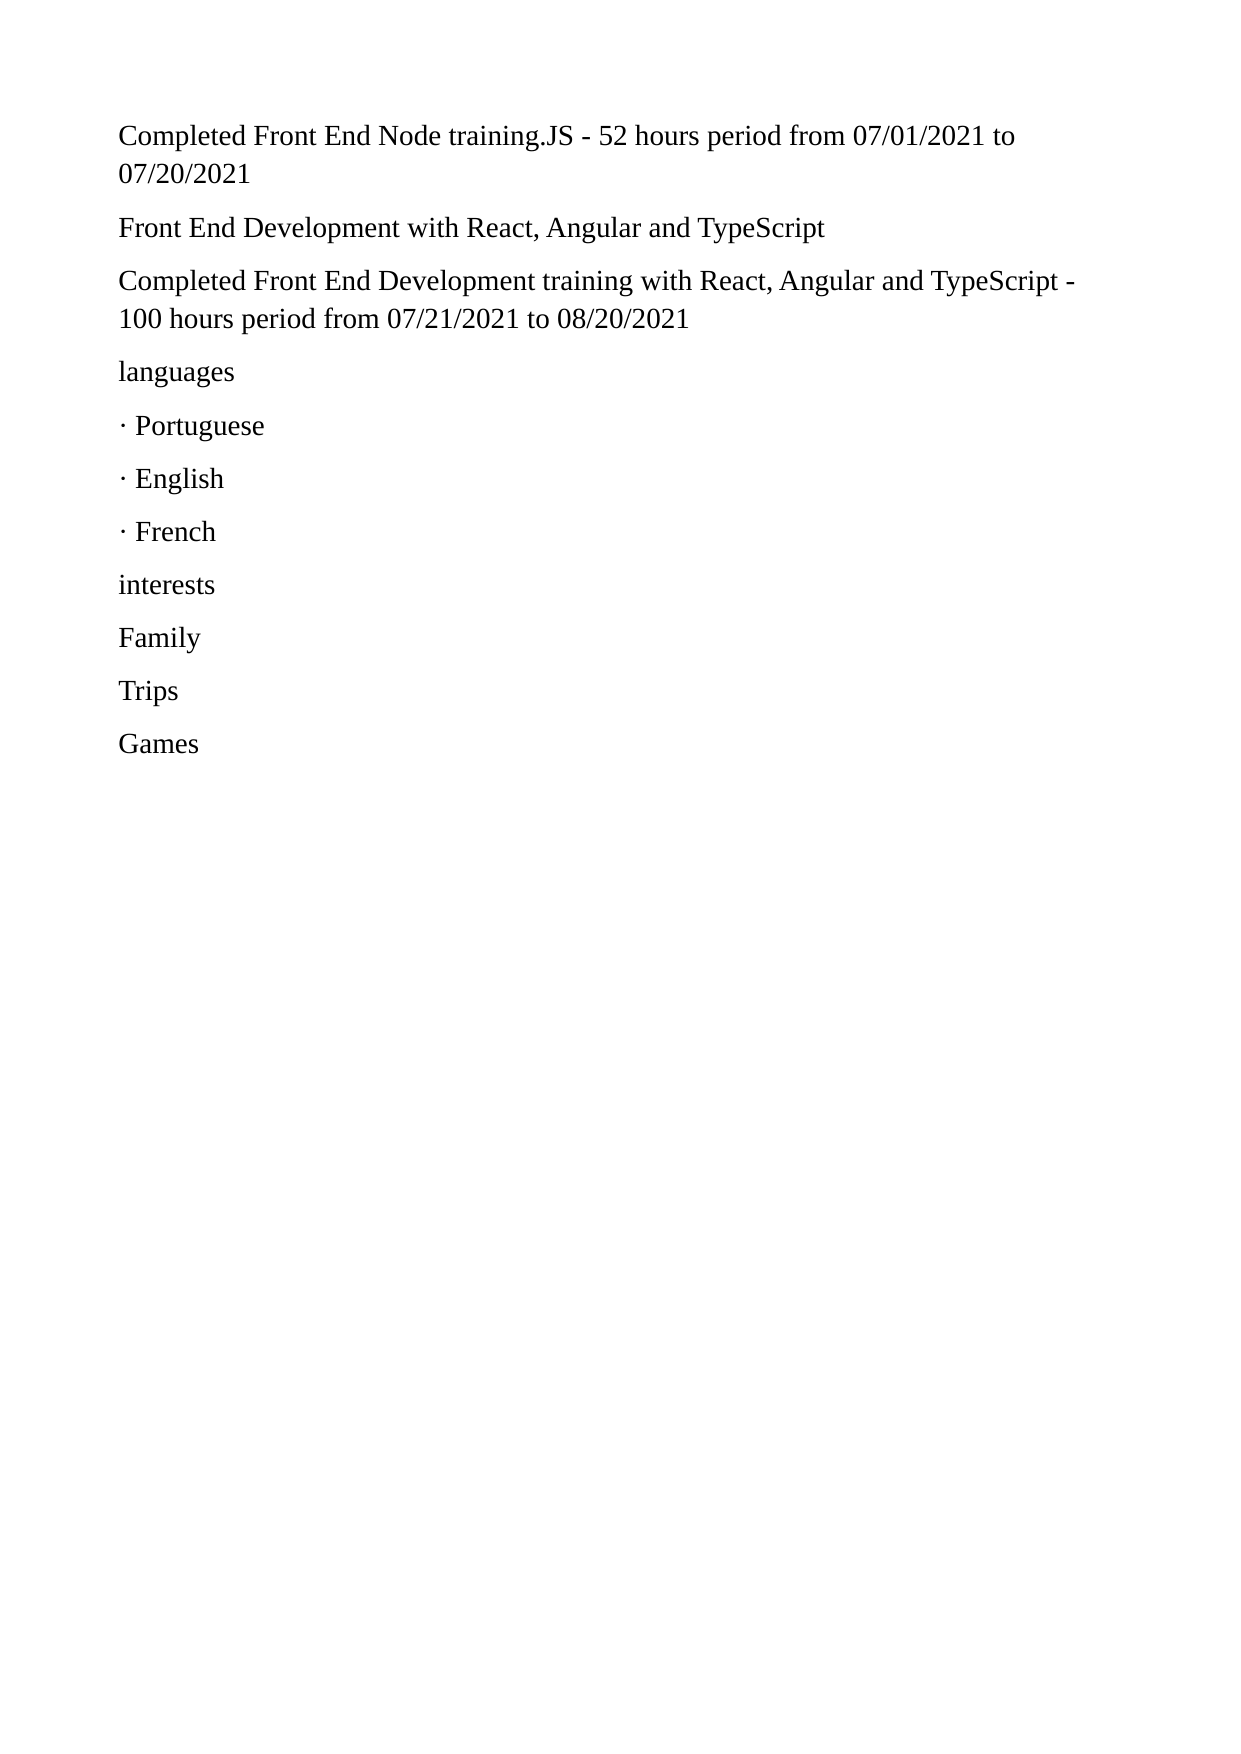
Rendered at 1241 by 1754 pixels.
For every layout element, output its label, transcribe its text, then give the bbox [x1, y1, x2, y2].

text Completed Front End Node training.JS - 52 hours period from 07/01/2021 to 07/20/2021 [118, 118, 1122, 190]
text Front End Development with React, Angular and TypeScript [118, 210, 1122, 243]
text Trips [118, 673, 1122, 707]
text · English [118, 461, 1122, 494]
text Games [118, 726, 1122, 760]
text Completed Front End Development training with React, Angular and TypeScript - 100 hours period from 07/21/2021 to 08/20/2021 [118, 263, 1122, 335]
text · French [118, 514, 1122, 547]
text interests [118, 567, 1122, 601]
text · Portuguese [118, 408, 1122, 441]
text languages [118, 354, 1122, 388]
text Family [118, 620, 1122, 654]
